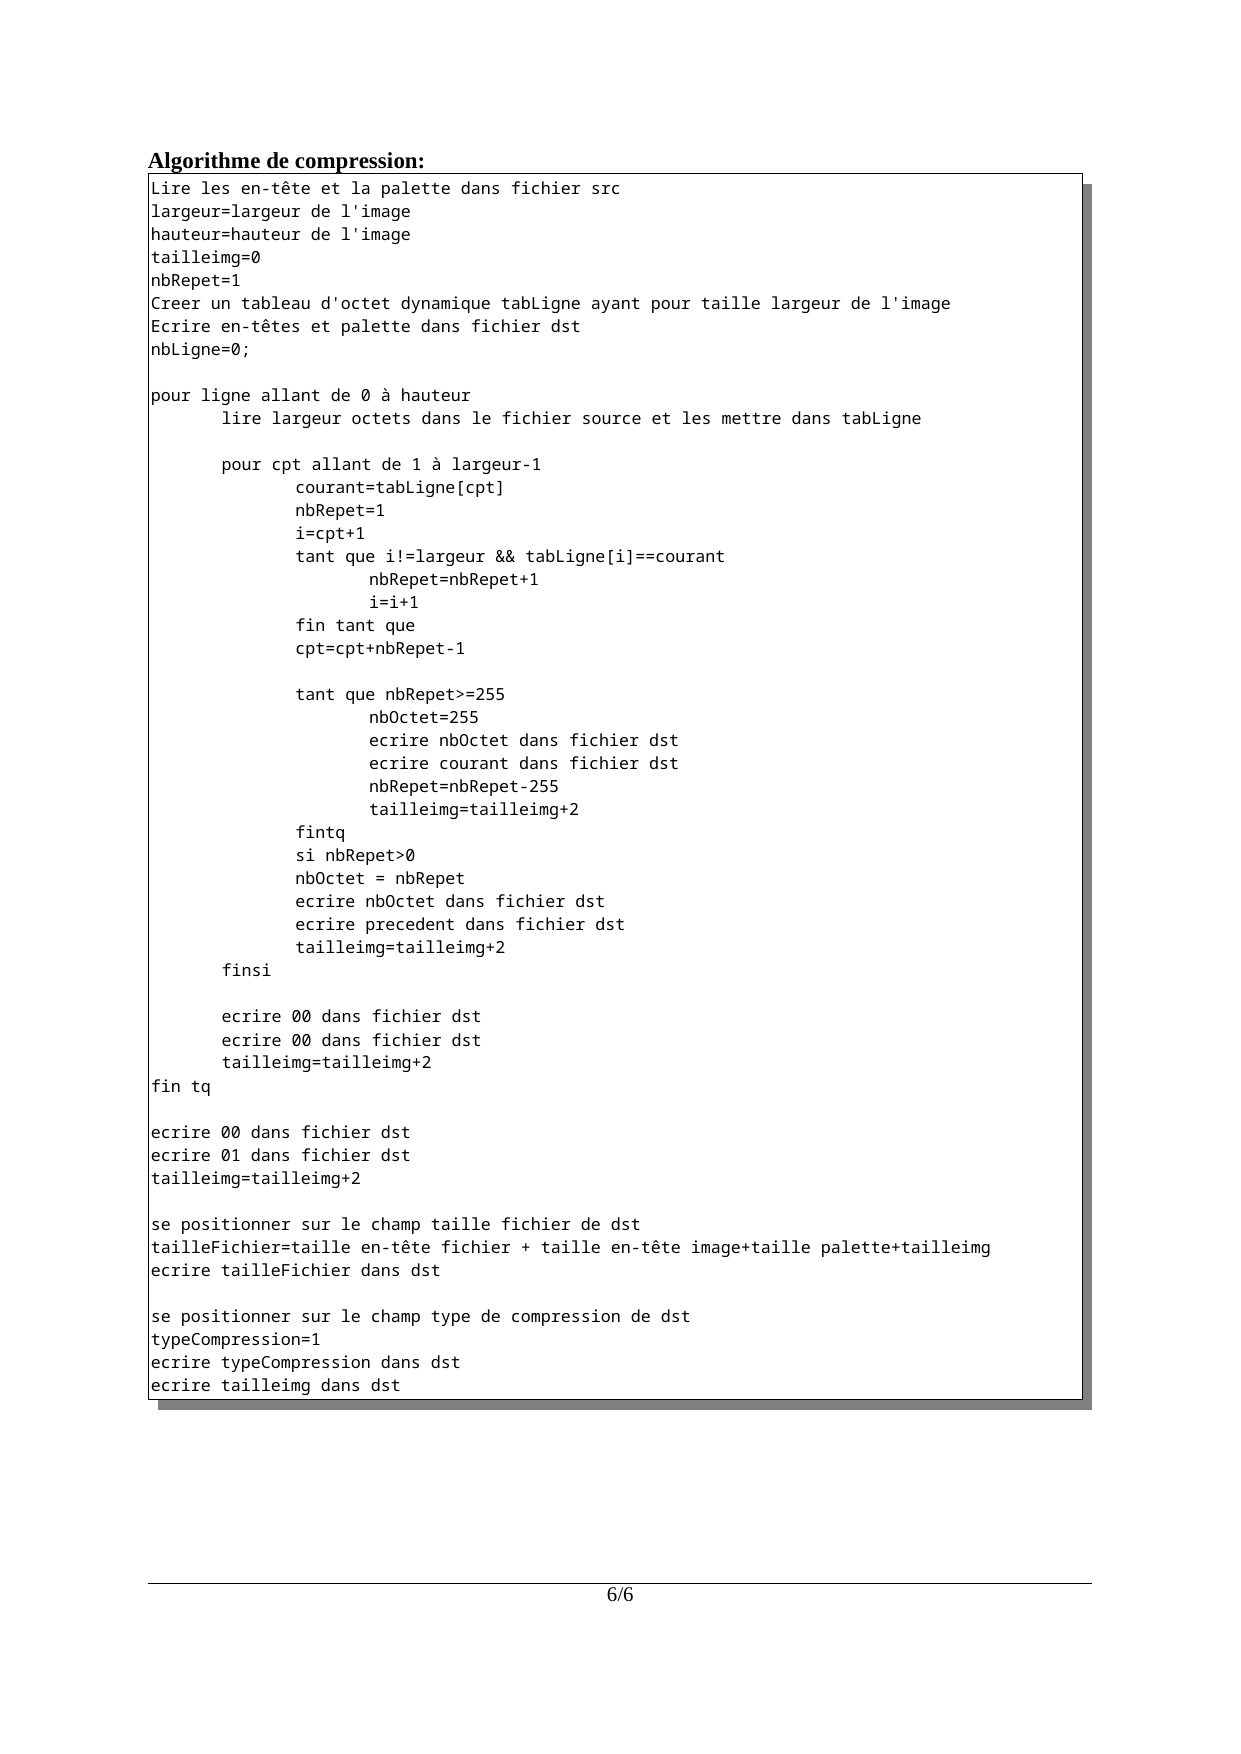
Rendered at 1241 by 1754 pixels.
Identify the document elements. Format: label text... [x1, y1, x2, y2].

text tailleimg=tailleimg+2 [149, 1048, 1082, 1071]
text tailleimg=tailleimg+2 [149, 933, 1082, 956]
text tailleimg=0 [149, 242, 1082, 265]
text nbRepet=1 [149, 265, 1082, 288]
text ecrire nbOctet dans fichier dst [149, 726, 1082, 749]
text tailleimg=tailleimg+2 [149, 1163, 1082, 1189]
text ecrire 00 dans fichier dst [149, 1025, 1082, 1048]
text ecrire 00 dans fichier dst [149, 1117, 1082, 1140]
text fin tant que [149, 611, 1082, 633]
text ecrire precedent dans fichier dst [149, 910, 1082, 933]
text fintq [149, 818, 1082, 841]
text Creer un tableau d'octet dynamique tabLigne ayant pour taille largeur de l'image [149, 288, 1082, 311]
text pour ligne allant de 0 à hauteur [149, 380, 1082, 403]
text lire largeur octets dans le fichier source et les mettre dans tabLigne [149, 403, 1082, 429]
text tailleimg=tailleimg+2 [149, 795, 1082, 818]
text Lire les en-tête et la palette dans fichier src [149, 174, 1082, 196]
text nbRepet=nbRepet+1 [149, 564, 1082, 587]
text ecrire 00 dans fichier dst [149, 1002, 1082, 1025]
text se positionner sur le champ taille fichier de dst [149, 1209, 1082, 1232]
text Ecrire en-têtes et palette dans fichier dst [149, 311, 1082, 334]
text si nbRepet>0 [149, 841, 1082, 864]
text Algorithme de compression: [148, 148, 1092, 173]
text tant que i!=largeur && tabLigne[i]==courant [149, 541, 1082, 564]
text finsi [149, 956, 1082, 982]
text cpt=cpt+nbRepet-1 [149, 633, 1082, 659]
text ecrire courant dans fichier dst [149, 749, 1082, 772]
text courant=tabLigne[cpt] [149, 472, 1082, 495]
text ecrire tailleimg dans dst [149, 1370, 1082, 1399]
text i=i+1 [149, 587, 1082, 611]
text hauteur=hauteur de l'image [149, 219, 1082, 242]
text fin tq [149, 1071, 1082, 1097]
text nbRepet=1 [149, 495, 1082, 518]
text nbOctet = nbRepet [149, 864, 1082, 887]
text nbOctet=255 [149, 703, 1082, 726]
text largeur=largeur de l'image [149, 196, 1082, 219]
text ecrire nbOctet dans fichier dst [149, 887, 1082, 910]
text tant que nbRepet>=255 [149, 679, 1082, 703]
text nbRepet=nbRepet-255 [149, 772, 1082, 795]
text se positionner sur le champ type de compression de dst [149, 1301, 1082, 1324]
text pour cpt allant de 1 à largeur-1 [149, 449, 1082, 472]
text ecrire tailleFichier dans dst [149, 1255, 1082, 1281]
text ecrire typeCompression dans dst [149, 1347, 1082, 1370]
text typeCompression=1 [149, 1324, 1082, 1347]
text tailleFichier=taille en-tête fichier + taille en-tête image+taille palette+tailleimg [149, 1232, 1082, 1255]
text ecrire 01 dans fichier dst [149, 1140, 1082, 1163]
text i=cpt+1 [149, 518, 1082, 541]
text nbLigne=0; [149, 334, 1082, 360]
